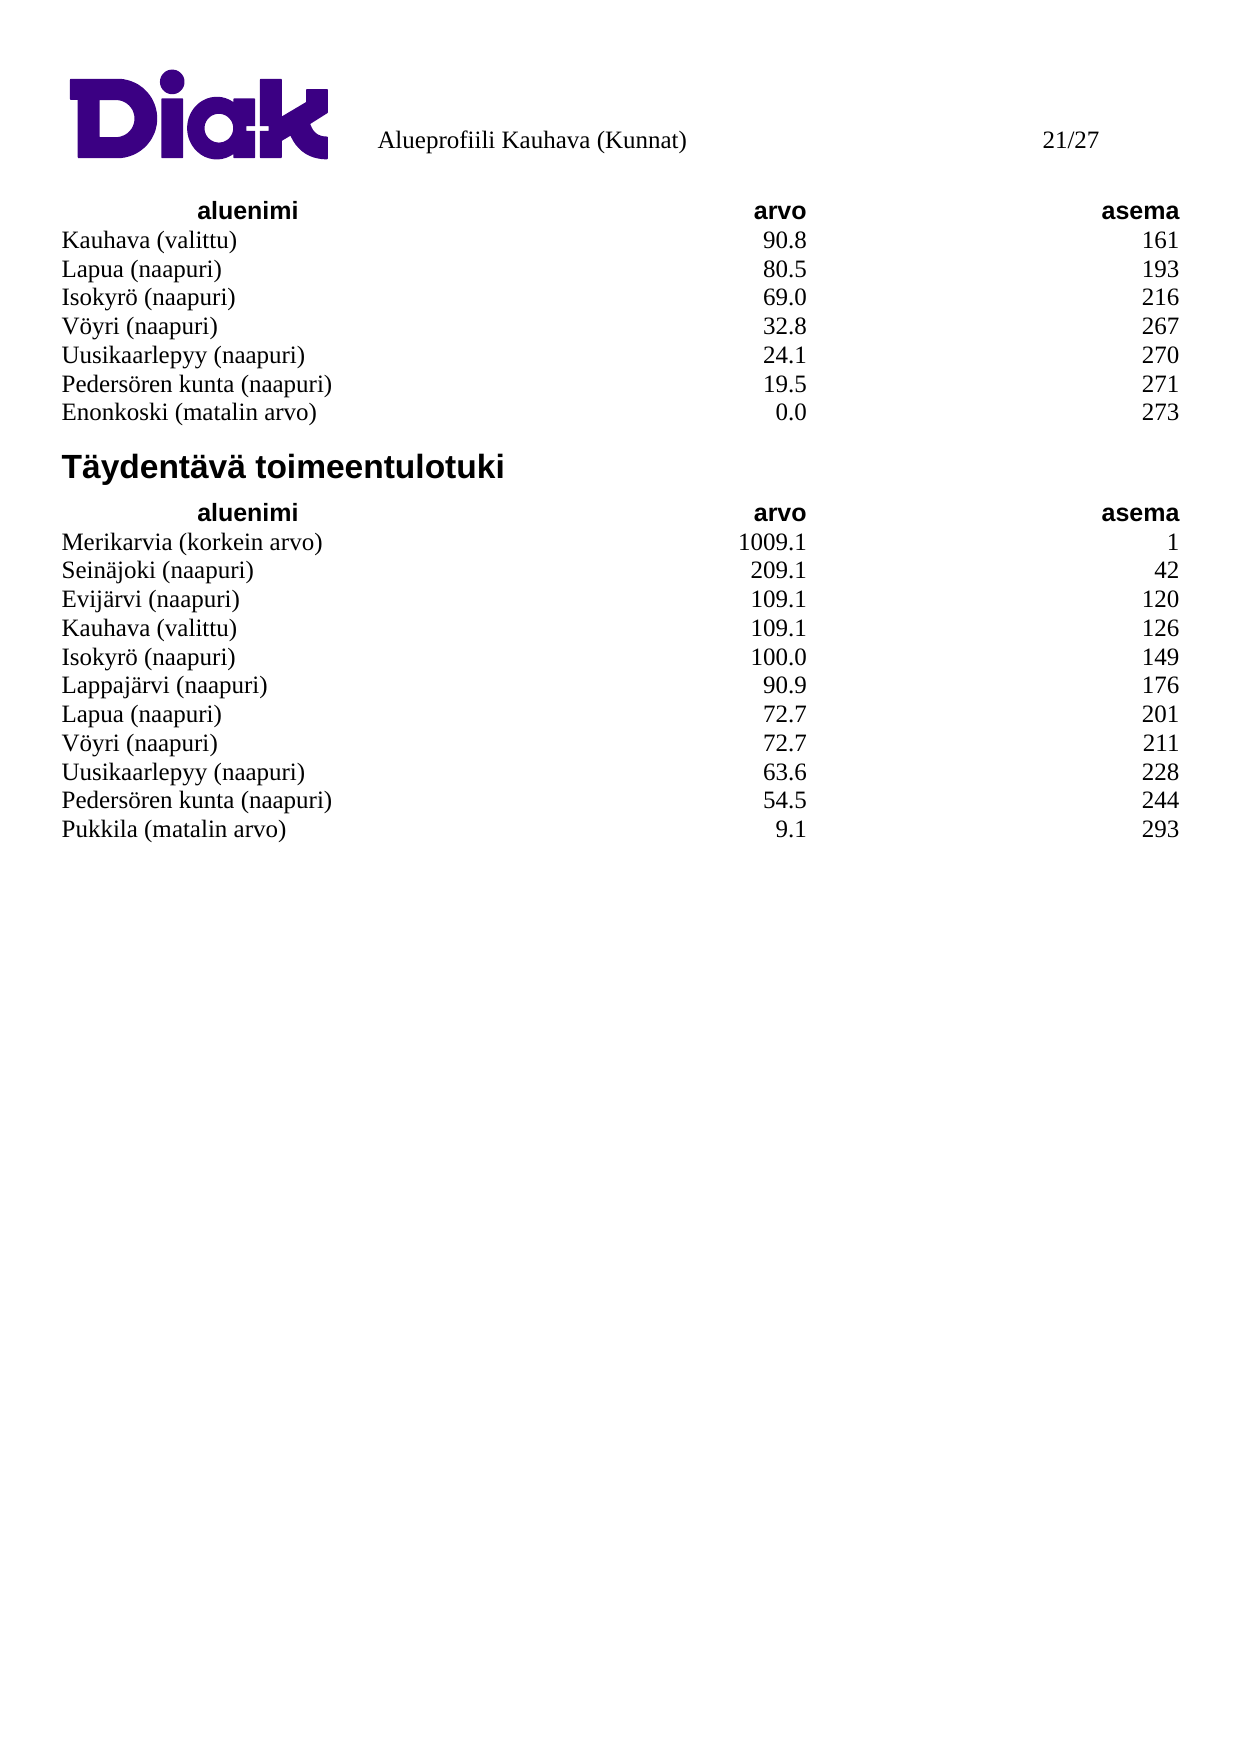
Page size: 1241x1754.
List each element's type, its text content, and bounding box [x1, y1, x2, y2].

table_header arvo [434, 498, 806, 527]
table_header arvo [434, 196, 806, 225]
table_cell Pedersören kunta (naapuri) [61, 369, 434, 397]
table_cell Merikarvia (korkein arvo) [61, 527, 434, 556]
table_cell 32.8 [434, 311, 806, 340]
table_cell 273 [806, 398, 1179, 426]
table_cell 24.1 [434, 340, 806, 369]
table_cell Kauhava (valittu) [61, 613, 434, 642]
table_cell Evijärvi (naapuri) [61, 584, 434, 613]
table_cell 270 [806, 340, 1179, 369]
table_cell 42 [806, 556, 1179, 584]
table_cell Seinäjoki (naapuri) [61, 556, 434, 584]
table_cell 54.5 [434, 786, 806, 814]
table_cell 63.6 [434, 757, 806, 786]
table_cell Lappajärvi (naapuri) [61, 671, 434, 699]
table_cell 244 [806, 786, 1179, 814]
table_cell Vöyri (naapuri) [61, 728, 434, 757]
table_cell 201 [806, 699, 1179, 728]
table_header aluenimi [61, 498, 434, 527]
table_cell Lapua (naapuri) [61, 699, 434, 728]
table_cell 9.1 [434, 814, 806, 843]
table_cell 228 [806, 757, 1179, 786]
table_cell 120 [806, 584, 1179, 613]
table_cell 176 [806, 671, 1179, 699]
table_cell Pedersören kunta (naapuri) [61, 786, 434, 814]
table_cell 193 [806, 254, 1179, 282]
table_cell 19.5 [434, 369, 806, 397]
table_cell Uusikaarlepyy (naapuri) [61, 340, 434, 369]
table_cell Enonkoski (matalin arvo) [61, 398, 434, 426]
table_header aluenimi [61, 196, 434, 225]
table_cell 72.7 [434, 699, 806, 728]
table_cell Lapua (naapuri) [61, 254, 434, 282]
table_cell Pukkila (matalin arvo) [61, 814, 434, 843]
table_cell Uusikaarlepyy (naapuri) [61, 757, 434, 786]
table_cell 161 [806, 225, 1179, 254]
table_cell 293 [806, 814, 1179, 843]
table_cell 126 [806, 613, 1179, 642]
table_header asema [806, 196, 1179, 225]
table_cell 216 [806, 283, 1179, 311]
table_cell 0.0 [434, 398, 806, 426]
table_cell 1009.1 [434, 527, 806, 556]
table_header asema [806, 498, 1179, 527]
table_cell 100.0 [434, 642, 806, 671]
table_cell 267 [806, 311, 1179, 340]
table_cell 109.1 [434, 613, 806, 642]
table_cell 90.9 [434, 671, 806, 699]
subtitle Täydentävä toimeentulotuki [61, 447, 1179, 486]
table_cell 90.8 [434, 225, 806, 254]
table_cell 211 [806, 728, 1179, 757]
table_cell 149 [806, 642, 1179, 671]
table_cell 80.5 [434, 254, 806, 282]
table_cell Vöyri (naapuri) [61, 311, 434, 340]
table_cell 1 [806, 527, 1179, 556]
table_cell 209.1 [434, 556, 806, 584]
table_cell 271 [806, 369, 1179, 397]
table_cell 109.1 [434, 584, 806, 613]
table_cell Kauhava (valittu) [61, 225, 434, 254]
table_cell 69.0 [434, 283, 806, 311]
table_cell Isokyrö (naapuri) [61, 642, 434, 671]
table_cell 72.7 [434, 728, 806, 757]
table_cell Isokyrö (naapuri) [61, 283, 434, 311]
